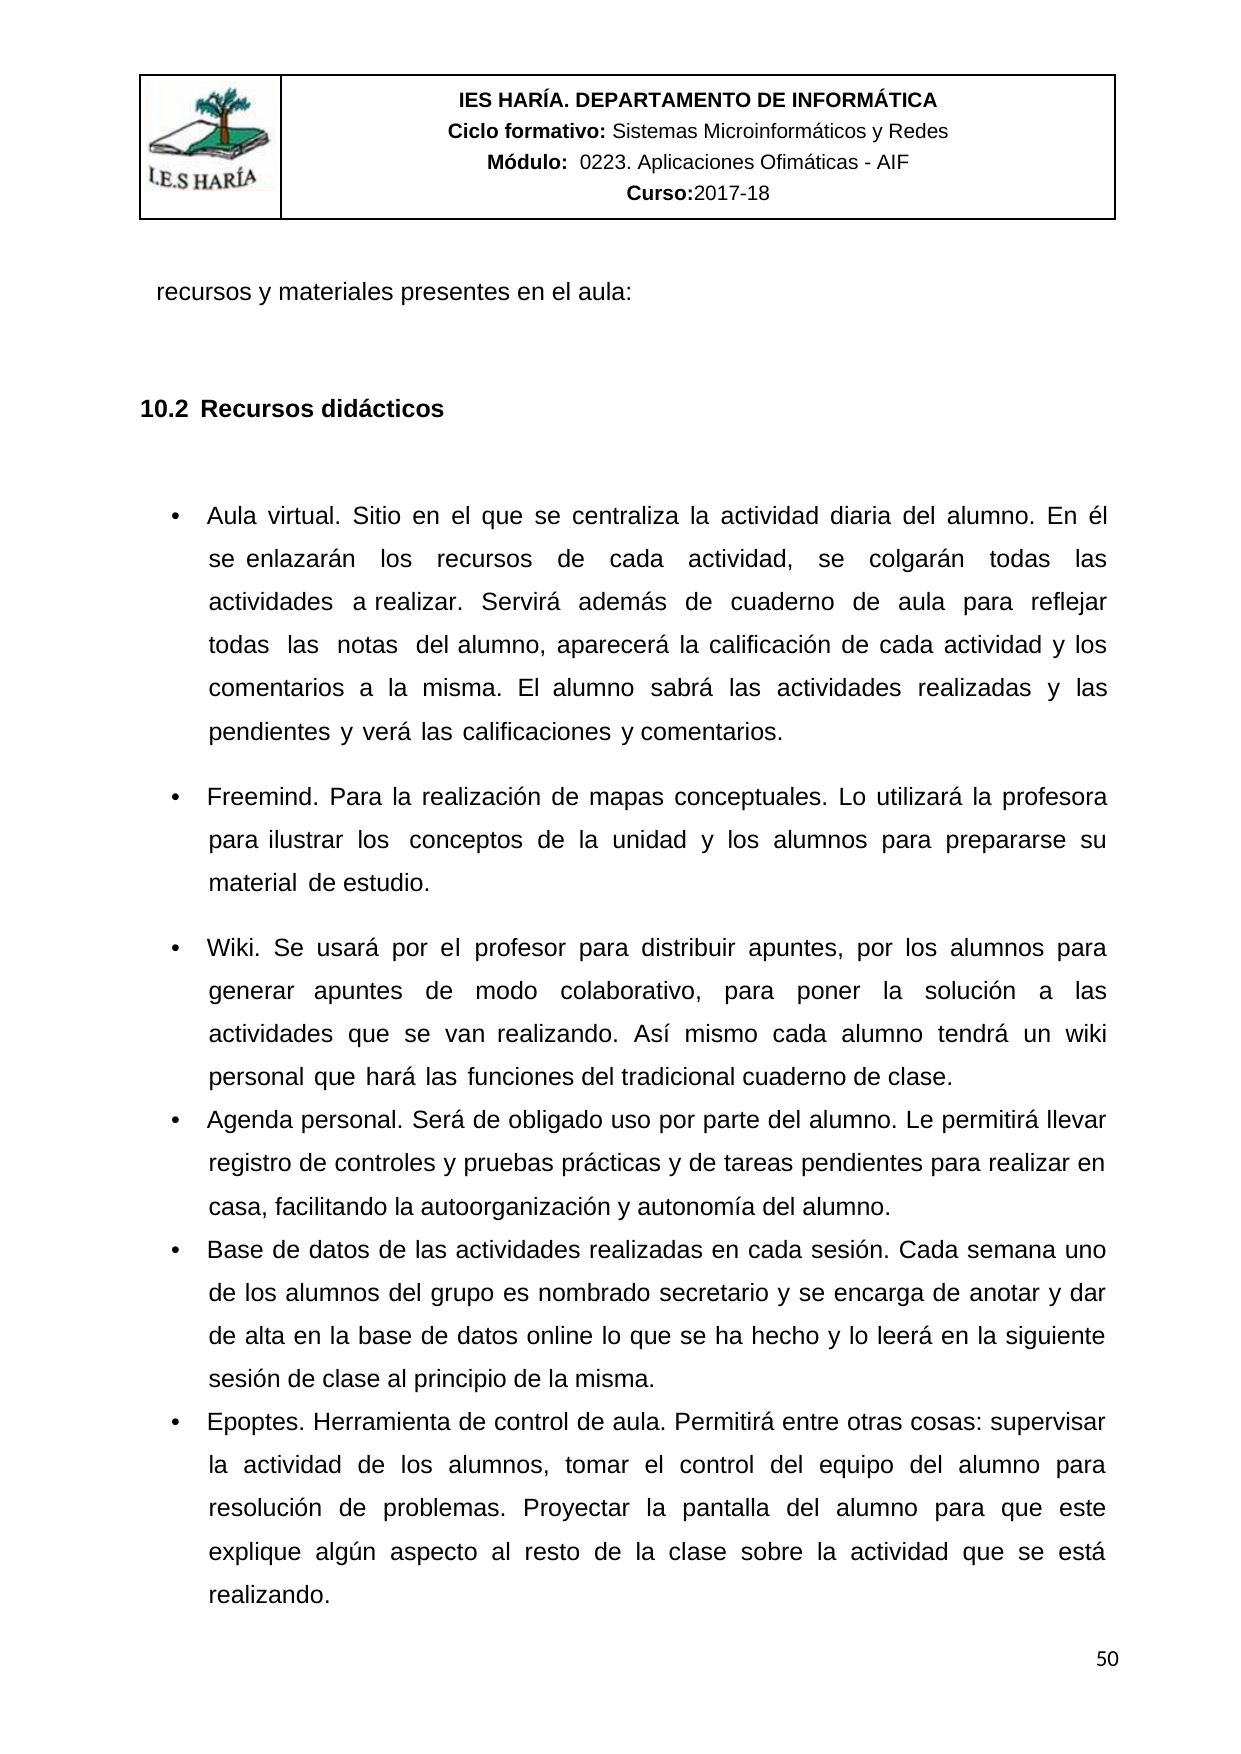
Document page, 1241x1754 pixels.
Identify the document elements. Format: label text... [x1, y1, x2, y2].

text • Wiki. Se usará por el profesor para distribuir apuntes, por los alumnos para generar apuntes de modo colaborativo, para poner la solución a las actividades que se van realizando. Así mismo cada alumno tendrá un wiki personal que hará las funciones del tradicional cuaderno de clase. [171, 933, 1108, 1091]
text • Agenda personal. Será de obligado uso por parte del alumno. Le permitirá llevar registro de controles y pruebas prácticas y de tareas pendientes para realizar en casa, facilitando la autoorganización y autonomía del alumno. [171, 1105, 1108, 1220]
text • Aula virtual. Sitio en el que se centraliza la actividad diaria del alumno. En él se enlazarán los recursos de cada actividad, se colgarán todas las actividades a realizar. Servirá además de cuaderno de aula para reflejar todas las notas del alumno, aparecerá la calificación de cada actividad y los comentarios a la misma. El alumno sabrá las actividades realizadas y las pendientes y verá las calificaciones y comentarios. [171, 501, 1108, 745]
picture [145, 81, 276, 191]
text 10.2 Recursos didácticos [140, 394, 1119, 422]
text • Freemind. Para la realización de mapas conceptuales. Lo utilizará la profesora para ilustrar los conceptos de la unidad y los alumnos para prepararse su material de estudio. [171, 781, 1108, 896]
text • Epoptes. Herramienta de control de aula. Permitirá entre otras cosas: supervisar la actividad de los alumnos, tomar el control del equipo del alumno para resolución de problemas. Proyectar la pantalla del alumno para que este explique algún aspecto al resto de la clase sobre la actividad que se está realizando. [171, 1407, 1108, 1608]
text recursos y materiales presentes en el aula: [156, 277, 1053, 306]
text • Base de datos de las actividades realizadas en cada sesión. Cada semana uno de los alumnos del grupo es nombrado secretario y se encarga de anotar y dar de alta en la base de datos online lo que se ha hecho y lo leerá en la siguiente sesión de clase al principio de la misma. [171, 1234, 1108, 1393]
